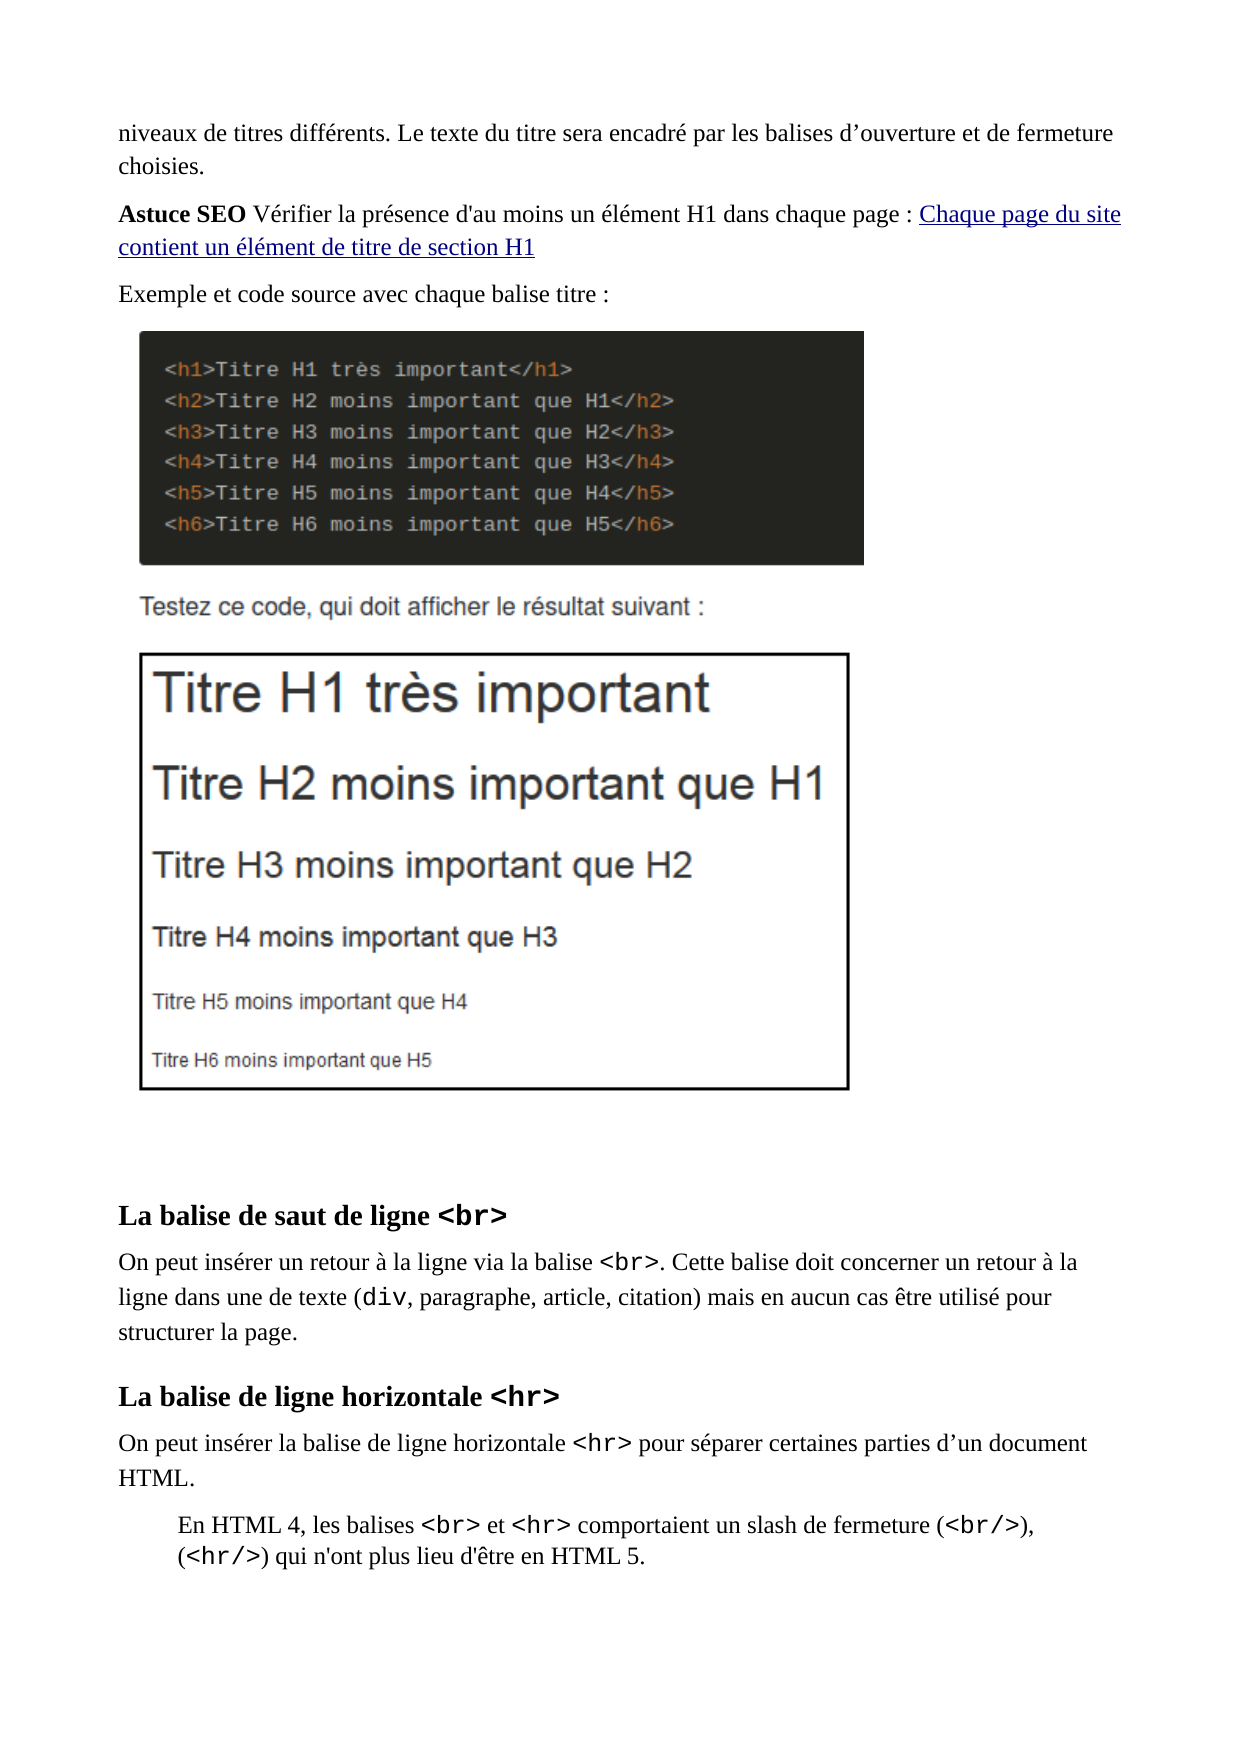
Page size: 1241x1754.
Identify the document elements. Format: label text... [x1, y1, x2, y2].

subtitle La balise de saut de ligne <br> [118, 1198, 1122, 1234]
picture [138, 331, 864, 1111]
text En HTML 4, les balises <br> et <hr> comportaient un slash de fermeture (<br/>), (<hr/>) qui n'ont plus lieu d'être en HTML 5. [177, 1511, 1063, 1572]
text niveaux de titres différents. Le texte du titre sera encadré par les balises d’ouverture et de fermeture choisies. [118, 118, 1122, 180]
text Exemple et code source avec chaque balise titre : [118, 279, 1122, 308]
text On peut insérer la balise de ligne horizontale <hr> pour séparer certaines parties d’un document HTML. [118, 1428, 1122, 1492]
subtitle La balise de ligne horizontale <hr> [118, 1379, 1122, 1415]
text Astuce SEO Vérifier la présence d'au moins un élément H1 dans chaque page : Chaque page du site contient un élément de titre de section H1 [118, 199, 1122, 261]
text On peut insérer un retour à la ligne via la balise <br>. Cette balise doit concerner un retour à la ligne dans une de texte (div, paragraphe, article, citation) mais en aucun cas être utilisé pour structurer la page. [118, 1247, 1122, 1346]
